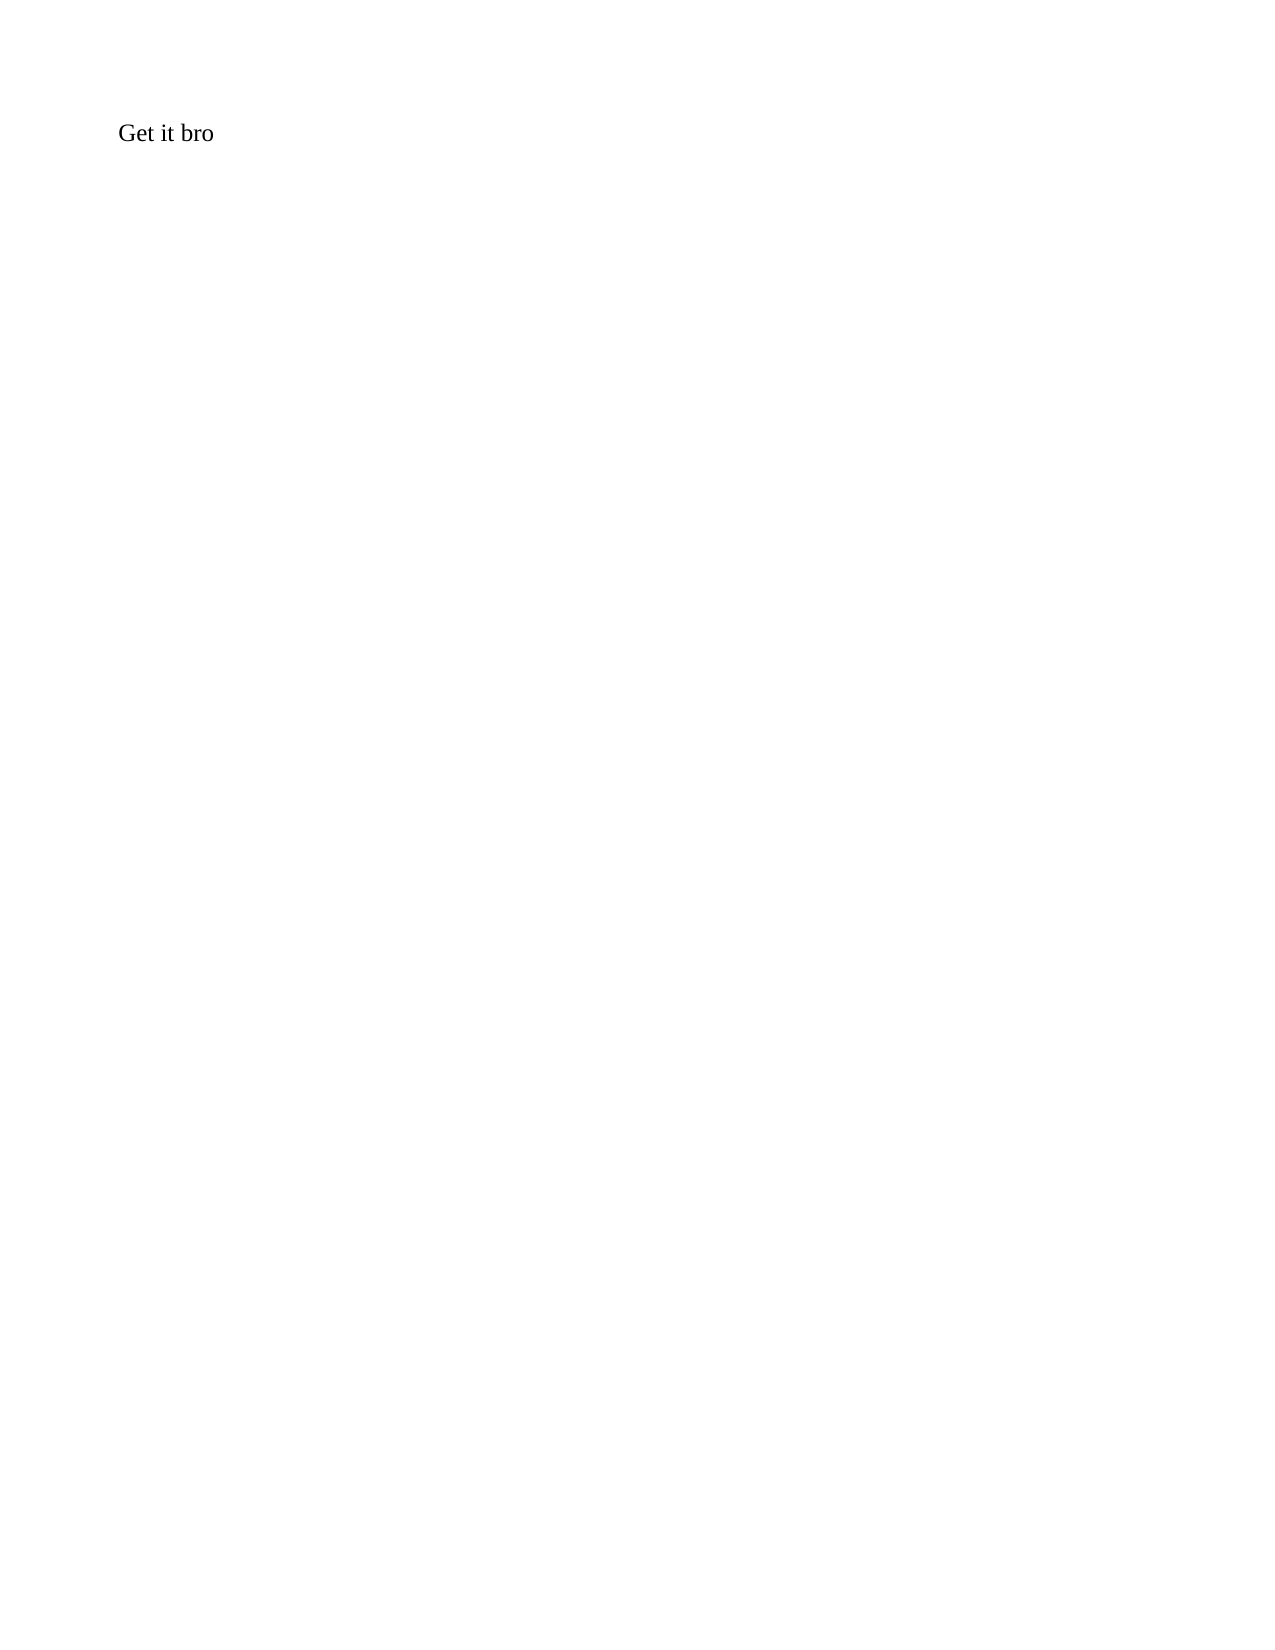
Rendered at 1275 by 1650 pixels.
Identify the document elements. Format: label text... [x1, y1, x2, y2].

text Get it bro [118, 118, 1157, 147]
